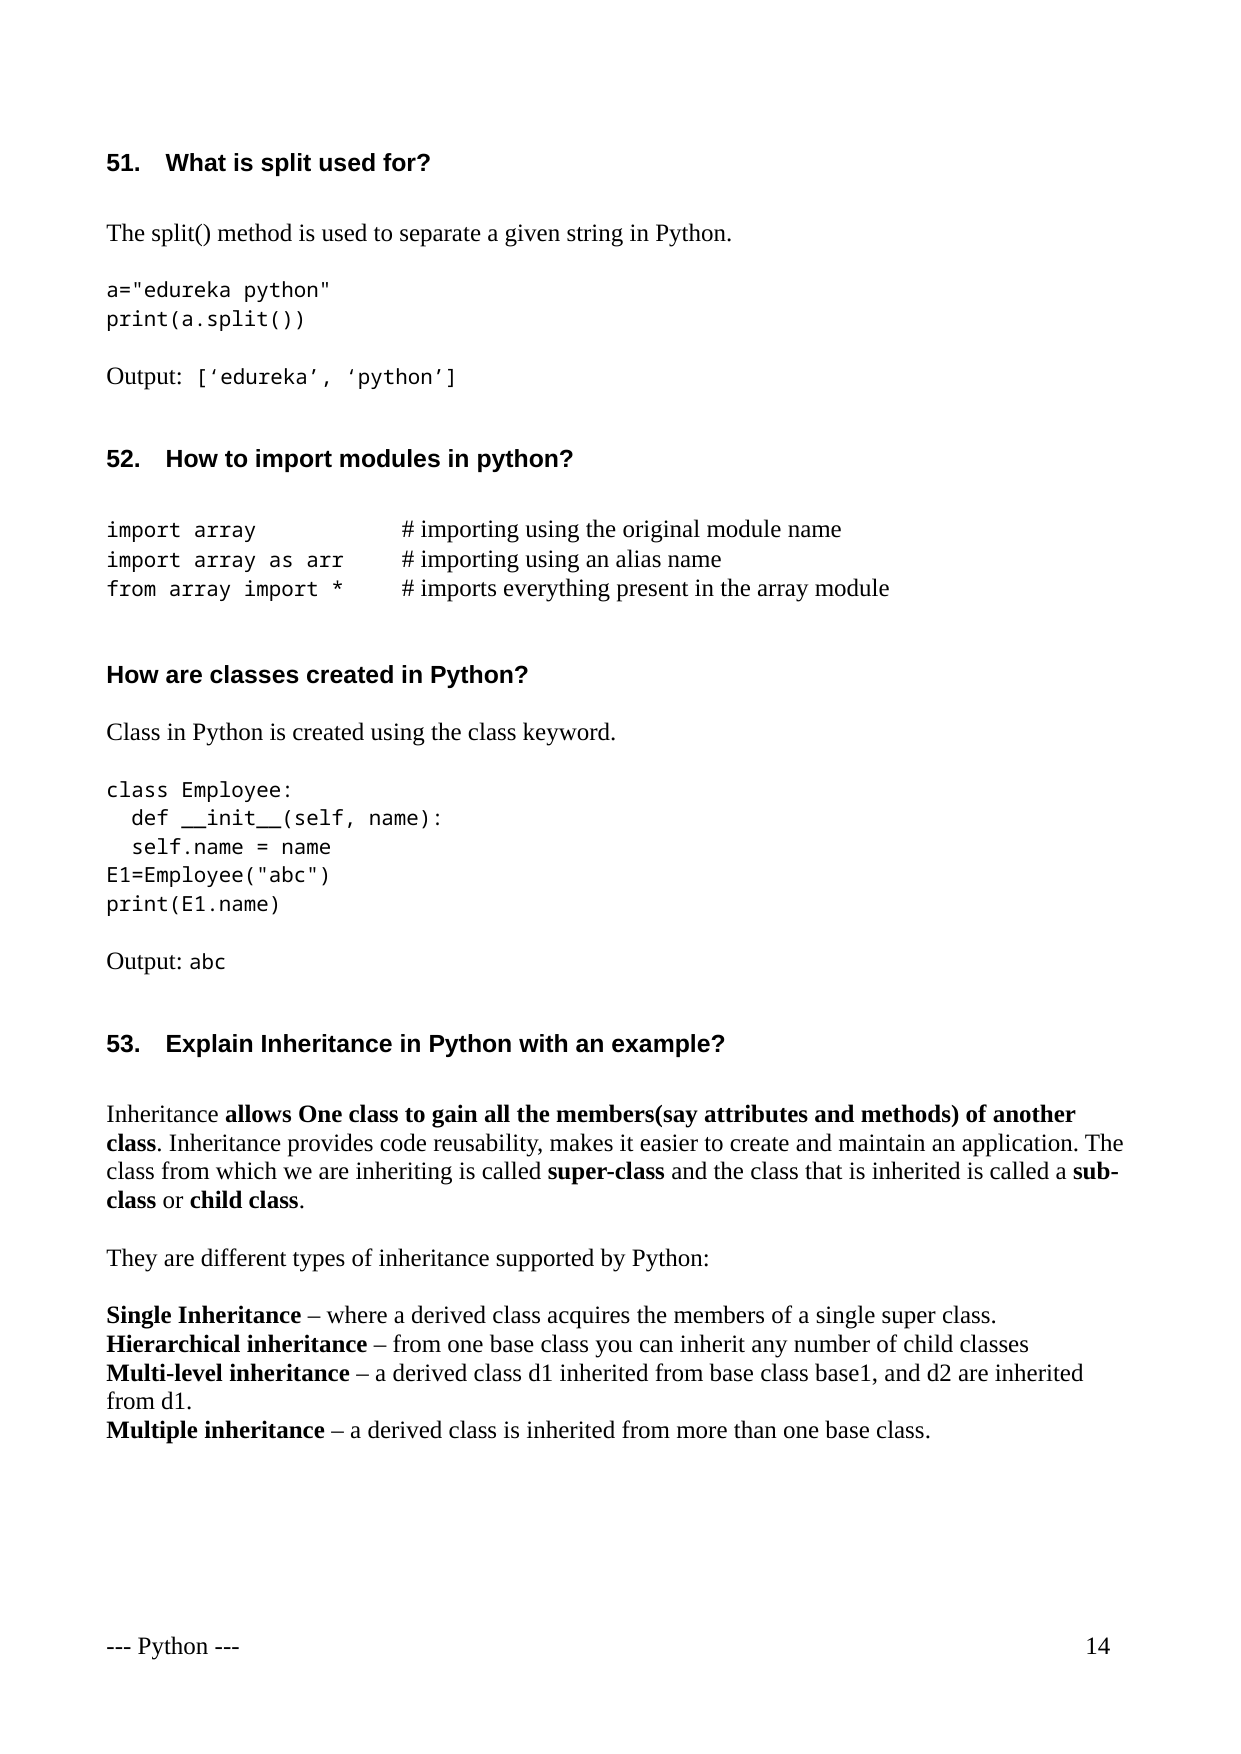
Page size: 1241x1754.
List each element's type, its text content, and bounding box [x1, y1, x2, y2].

text Inheritance allows One class to gain all the members(say attributes and methods) of another class. Inheritance provides code reusability, makes it easier to create and maintain an application. The class from which we are inheriting is called super-class and the class that is inherited is called a sub-class or child class. [106, 1099, 1134, 1214]
text import array # importing using the original module name [106, 514, 1134, 544]
subtitle Explain Inheritance in Python with an example? [106, 1029, 1134, 1058]
text self.name = name [106, 832, 1134, 860]
text E1=Employee("abc") [106, 860, 1134, 889]
text The split() method is used to separate a given string in Python. [106, 218, 1134, 247]
text print(a.split()) [106, 304, 1134, 332]
text They are different types of inheritance supported by Python: [106, 1243, 1134, 1271]
text print(E1.name) [106, 889, 1134, 917]
subtitle What is split used for? [106, 148, 1134, 177]
text import array as arr # importing using an alias name [106, 544, 1134, 573]
text from array import * # imports everything present in the array module [106, 573, 1134, 603]
text Output: [‘edureka’, ‘python’] [106, 361, 1134, 391]
text Output: abc [106, 946, 1134, 975]
text Multiple inheritance – a derived class is inherited from more than one base class. [106, 1415, 1134, 1444]
text Hierarchical inheritance – from one base class you can inherit any number of child classes [106, 1329, 1134, 1358]
text Single Inheritance – where a derived class acquires the members of a single super class. [106, 1300, 1134, 1329]
text Multi-level inheritance – a derived class d1 inherited from base class base1, and d2 are inherited from d1. [106, 1358, 1134, 1415]
text a="edureka python" [106, 276, 1134, 304]
text How are classes created in Python? [106, 660, 1134, 689]
text def __init__(self, name): [106, 803, 1134, 832]
text Class in Python is created using the class keyword. [106, 717, 1134, 746]
text class Employee: [106, 775, 1134, 803]
subtitle How to import modules in python? [106, 444, 1134, 473]
